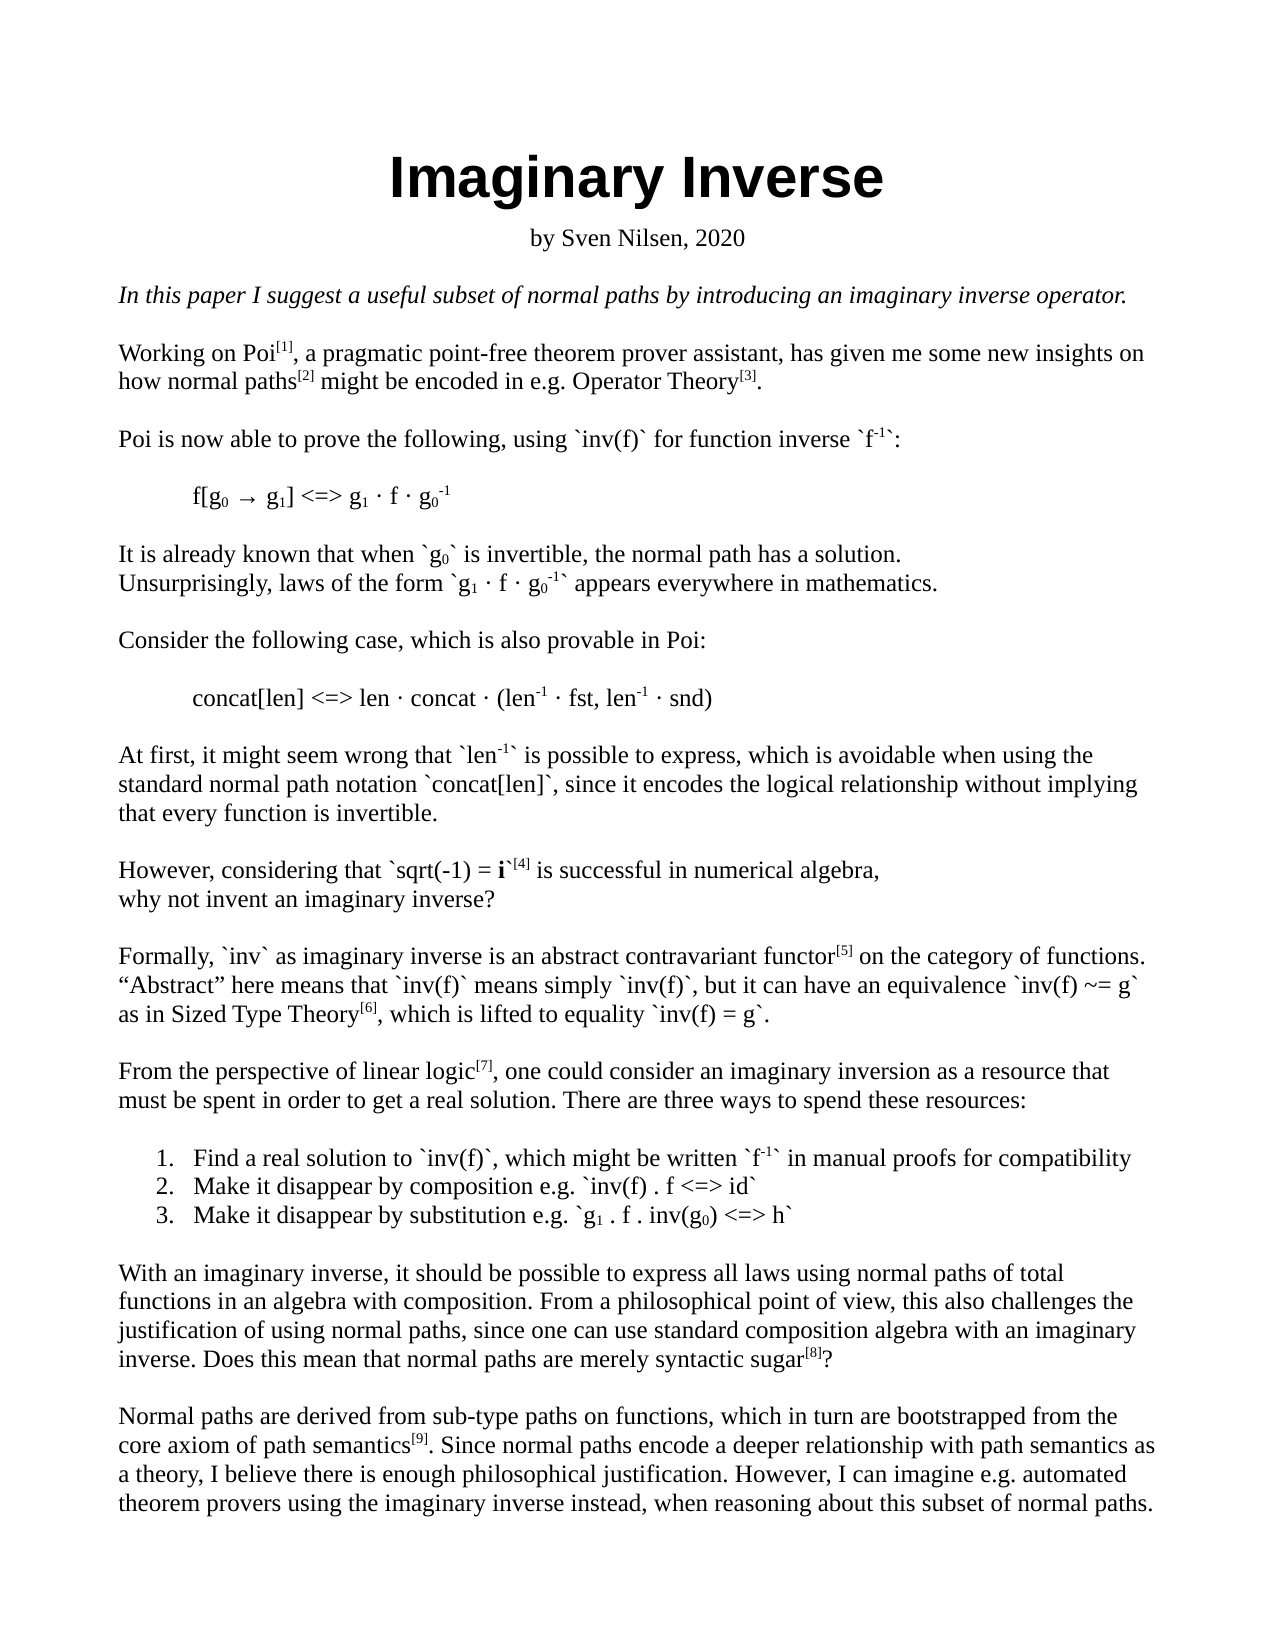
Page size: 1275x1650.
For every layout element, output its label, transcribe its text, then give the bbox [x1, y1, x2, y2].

text concat[len] <=> len · concat · (len-1 · fst, len-1 · snd) [118, 683, 1157, 711]
list Find a real solution to `inv(f)`, which might be written `f-1` in manual proofs for compatibility [156, 1143, 1157, 1171]
text In this paper I suggest a useful subset of normal paths by introducing an imaginary inverse operator. [118, 280, 1157, 309]
text Unsurprisingly, laws of the form `g1 · f · g0-1` appears everywhere in mathematics. [118, 568, 1157, 596]
text However, considering that `sqrt(-1) = i`[4] is successful in numerical algebra, why not invent an imaginary inverse? [118, 855, 1157, 913]
text At first, it might seem wrong that `len-1` is possible to express, which is avoidable when using the standard normal path notation `concat[len]`, since it encodes the logical relationship without implying that every function is invertible. [118, 740, 1157, 826]
text From the perspective of linear logic[7], one could consider an imaginary inversion as a resource that must be spent in order to get a real solution. There are three ways to spend these resources: [118, 1056, 1157, 1114]
text With an imaginary inverse, it should be possible to express all laws using normal paths of total functions in an algebra with composition. From a philosophical point of view, this also challenges the justification of using normal paths, since one can use standard composition algebra with an imaginary inverse. Does this mean that normal paths are merely syntactic sugar[8]? [118, 1258, 1157, 1373]
text f[g0 → g1] <=> g1 · f · g0-1 [118, 481, 1157, 510]
text Working on Poi[1], a pragmatic point-free theorem prover assistant, has given me some new insights on how normal paths[2] might be encoded in e.g. Operator Theory[3]. [118, 338, 1157, 395]
text Normal paths are derived from sub-type paths on functions, which in turn are bootstrapped from the core axiom of path semantics[9]. Since normal paths encode a deeper relationship with path semantics as a theory, I believe there is enough philosophical justification. However, I can imagine e.g. automated theorem provers using the imaginary inverse instead, when reasoning about this subset of normal paths. [118, 1401, 1157, 1516]
text “Abstract” here means that `inv(f)` means simply `inv(f)`, but it can have an equivalence `inv(f) ~= g` as in Sized Type Theory[6], which is lifted to equality `inv(f) = g`. [118, 970, 1157, 1028]
list Make it disappear by substitution e.g. `g1 . f . inv(g0) <=> h` [156, 1200, 1157, 1229]
title Imaginary Inverse [118, 143, 1157, 210]
text Poi is now able to prove the following, using `inv(f)` for function inverse `f-1`: [118, 424, 1157, 453]
list Make it disappear by composition e.g. `inv(f) . f <=> id` [156, 1171, 1157, 1200]
text by Sven Nilsen, 2020 [118, 223, 1157, 251]
text Formally, `inv` as imaginary inverse is an abstract contravariant functor[5] on the category of functions. [118, 941, 1157, 970]
text It is already known that when `g0` is invertible, the normal path has a solution. [118, 539, 1157, 568]
text Consider the following case, which is also provable in Poi: [118, 625, 1157, 654]
